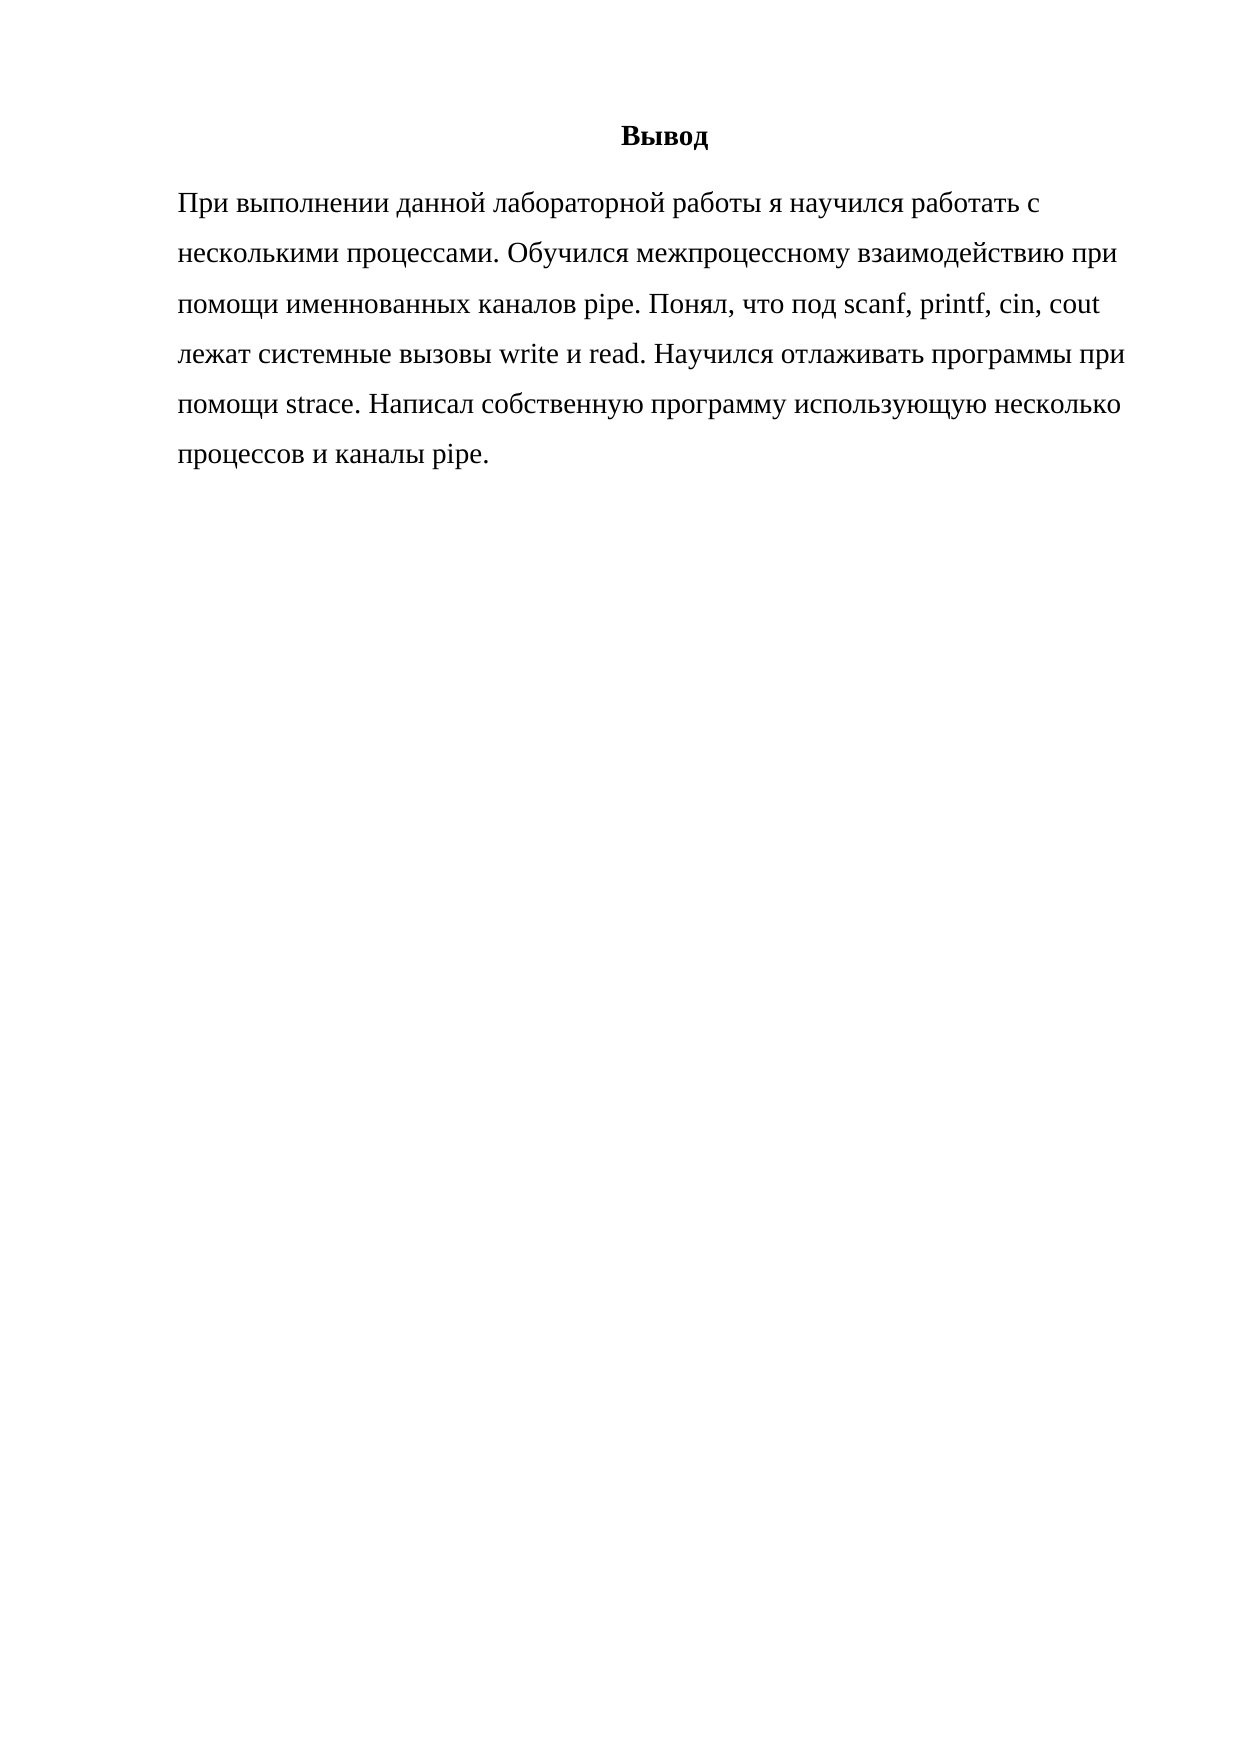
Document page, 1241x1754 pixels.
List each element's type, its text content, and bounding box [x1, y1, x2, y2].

text Вывод [177, 118, 1152, 152]
text При выполнении данной лабораторной работы я научился работать с несколькими процессами. Обучился межпроцессному взаимодействию при помощи именнованных каналов pipe. Понял, что под scanf, printf, cin, cout лежат системные вызовы write и read. Научился отлаживать программы при помощи strace. Написал собственную программу использующую несколько процессов и каналы pipe. [177, 185, 1152, 470]
